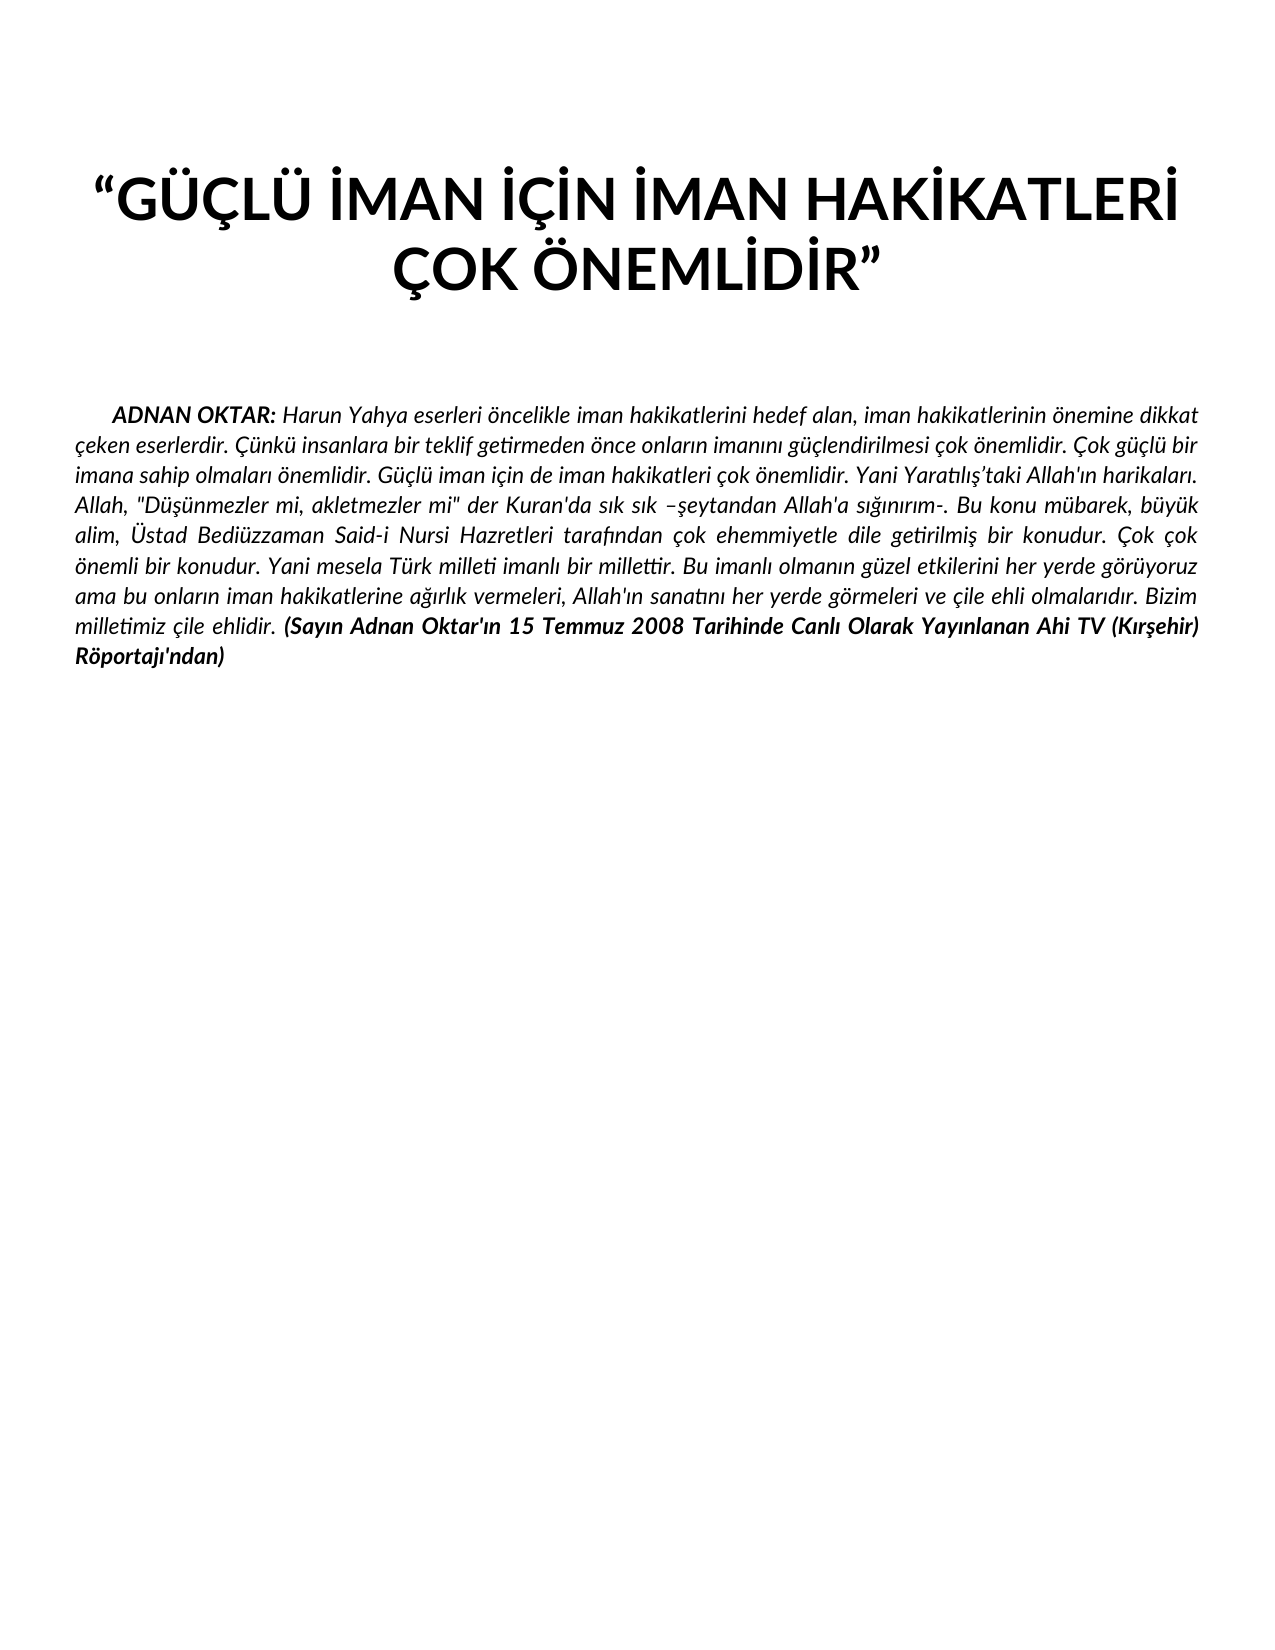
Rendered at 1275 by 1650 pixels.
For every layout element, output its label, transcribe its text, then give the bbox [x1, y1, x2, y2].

text ADNAN OKTAR: Harun Yahya eserleri öncelikle iman hakikatlerini hedef alan, iman hakikatlerinin önemine dikkat çeken eserlerdir. Çünkü insanlara bir teklif getirmeden önce onların imanını güçlendirilmesi çok önemlidir. Çok güçlü bir imana sahip olmaları önemlidir. Güçlü iman için de iman hakikatleri çok önemlidir. Yani Yaratılış’taki Allah'ın harikaları. Allah, "Düşünmezler mi, akletmezler mi" der Kuran'da sık sık –şeytandan Allah'a sığınırım-. Bu konu mübarek, büyük alim, Üstad Bediüzzaman Said-i Nursi Hazretleri tarafından çok ehemmiyetle dile getirilmiş bir konudur. Çok çok önemli bir konudur. Yani mesela Türk milleti imanlı bir millettir. Bu imanlı olmanın güzel etkilerini her yerde görüyoruz ama bu onların iman hakikatlerine ağırlık vermeleri, Allah'ın sanatını her yerde görmeleri ve çile ehli olmalarıdır. Bizim milletimiz çile ehlidir. (Sayın Adnan Oktar'ın 15 Temmuz 2008 Tarihinde Canlı Olarak Yayınlanan Ahi TV (Kırşehir) Röportajı'ndan) [75, 400, 1200, 669]
subtitle “GÜÇLÜ İMAN İÇİN İMAN HAKİKATLERİ ÇOK ÖNEMLİDİR” [75, 162, 1200, 302]
